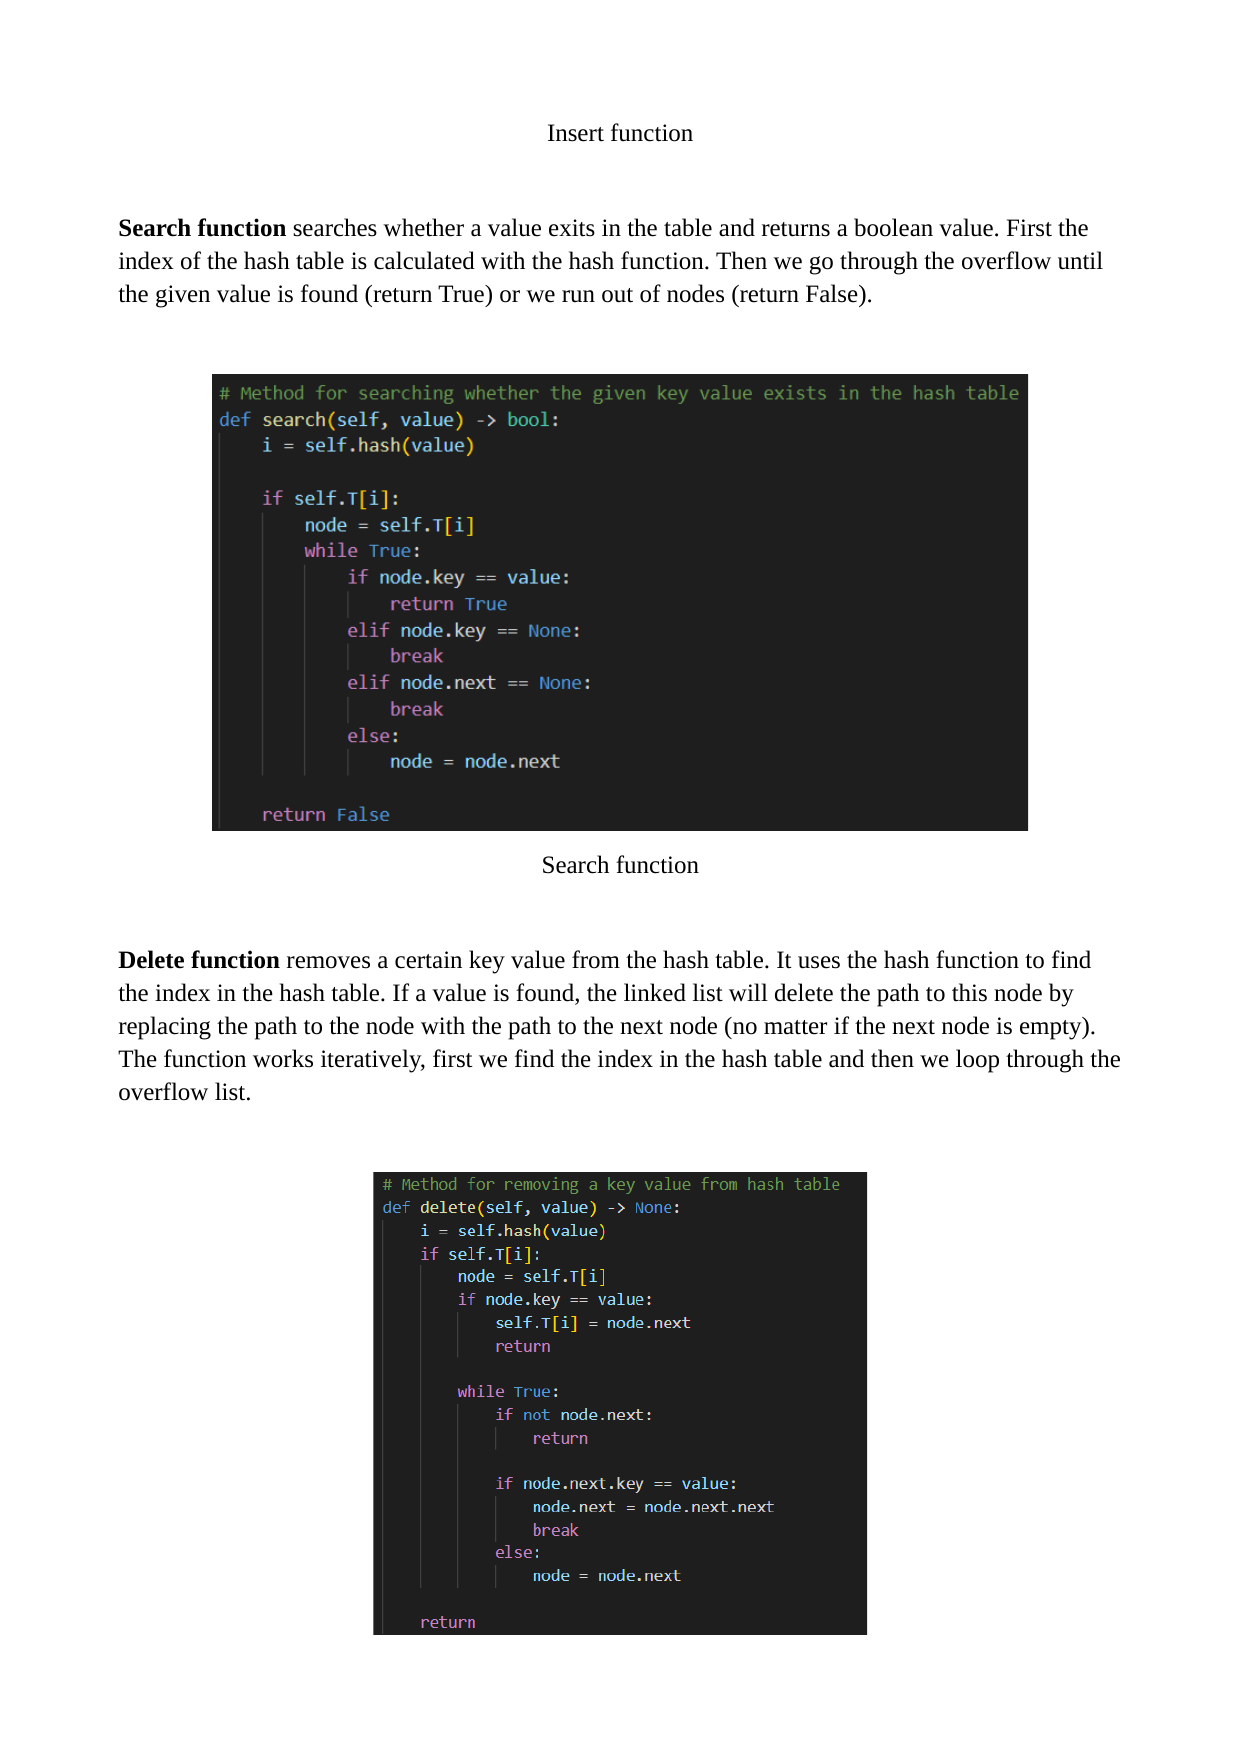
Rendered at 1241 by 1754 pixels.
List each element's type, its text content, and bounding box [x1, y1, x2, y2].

text Insert function [118, 118, 1122, 147]
text Search function searches whether a value exits in the table and returns a boolean value. First the index of the hash table is calculated with the hash function. Then we go through the overflow until the given value is found (return True) or we run out of nodes (return False). [118, 213, 1122, 308]
text Search function [118, 850, 1122, 878]
text Delete function removes a certain key value from the hash table. It uses the hash function to find the index in the hash table. If a value is found, the linked list will delete the path to this node by replacing the path to the node with the path to the next node (no matter if the next node is empty). The function works iteratively, first we find the index in the hash table and then we loop through the overflow list. [118, 945, 1122, 1106]
